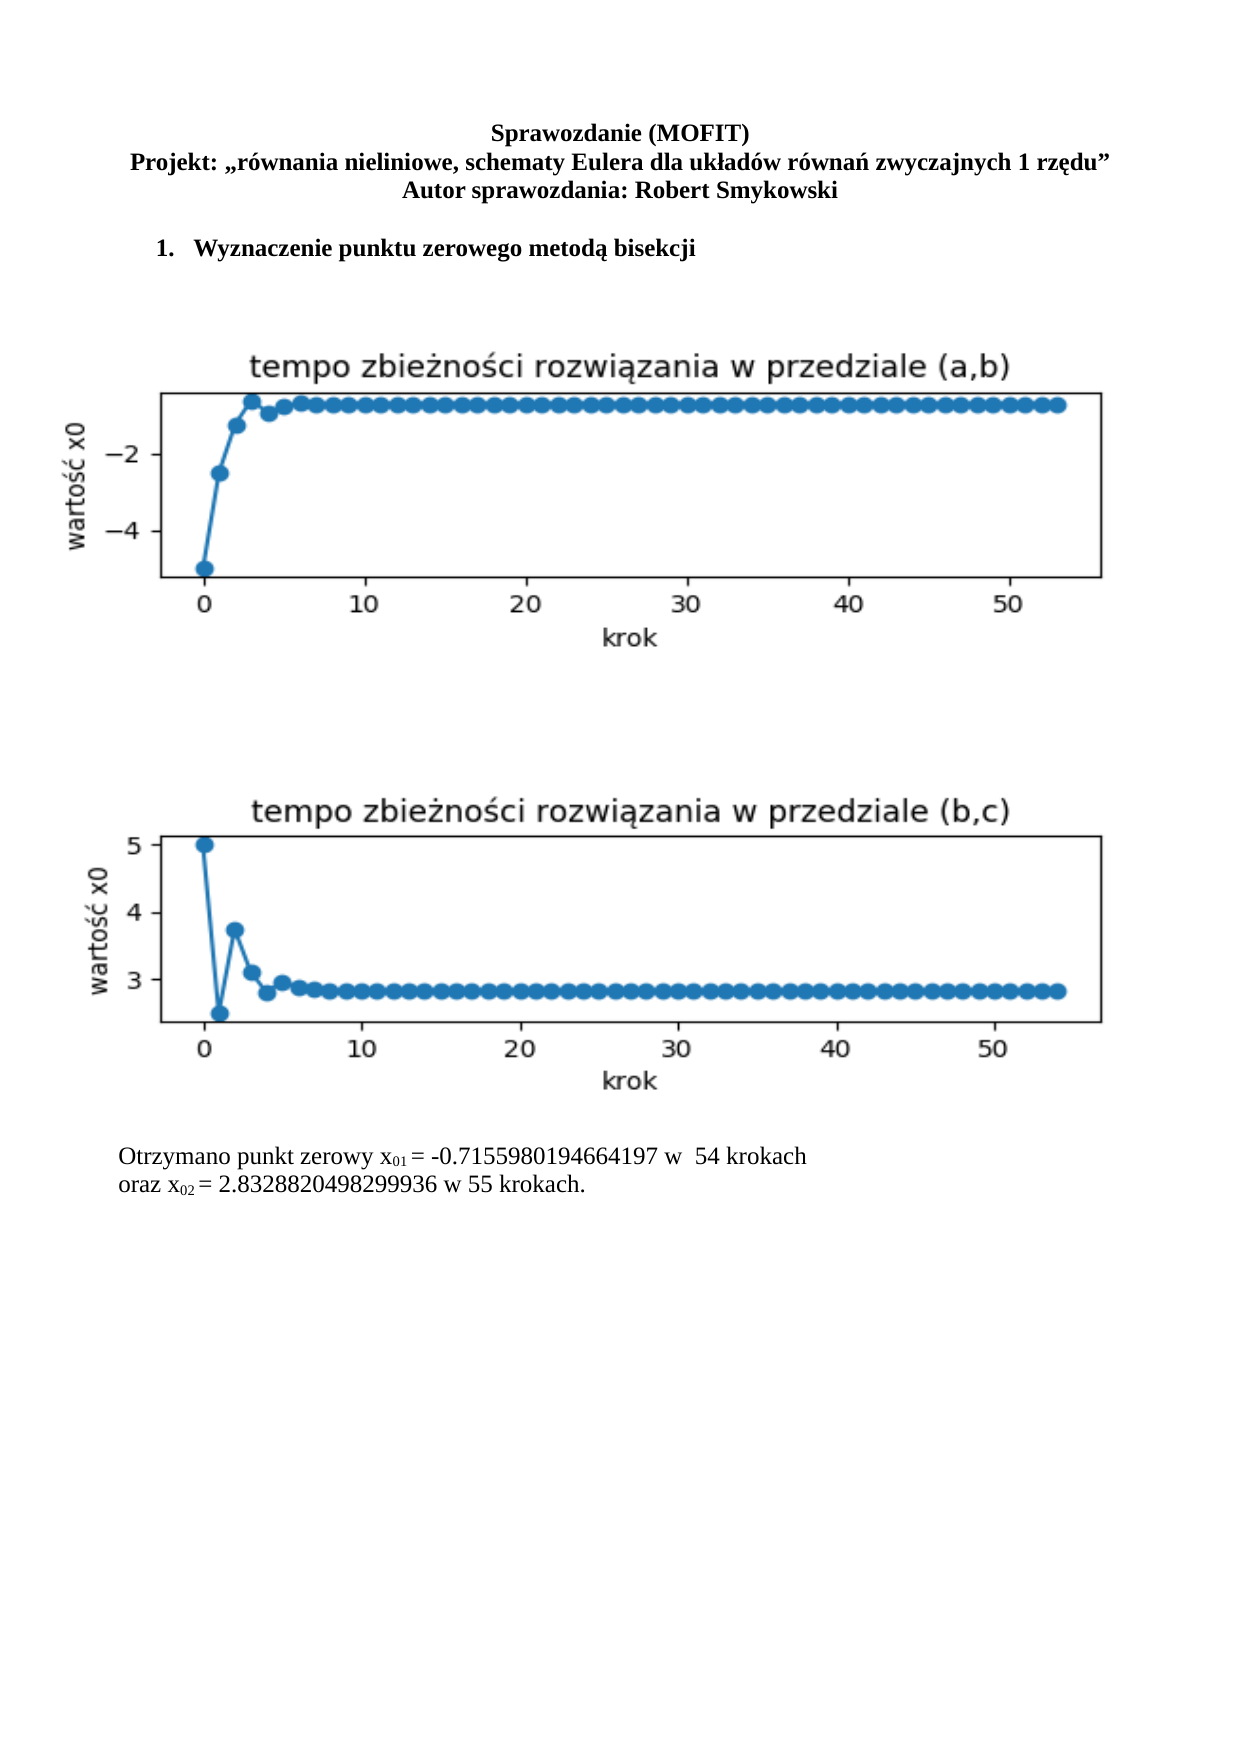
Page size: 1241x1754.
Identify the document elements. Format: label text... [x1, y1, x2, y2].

text Otrzymano punkt zerowy x01 = -0.7155980194664197 w 54 krokach [118, 1141, 1122, 1169]
text Projekt: „równania nieliniowe, schematy Eulera dla układów równań zwyczajnych 1 rzędu” [118, 147, 1122, 176]
list Wyznaczenie punktu zerowego metodą bisekcji [156, 233, 1122, 262]
text oraz x02 = 2.8328820498299936 w 55 krokach. [118, 1169, 1122, 1198]
text Sprawozdanie (MOFIT) [118, 118, 1122, 147]
text Autor sprawozdania: Robert Smykowski [118, 176, 1122, 204]
picture [9, 295, 1222, 1112]
